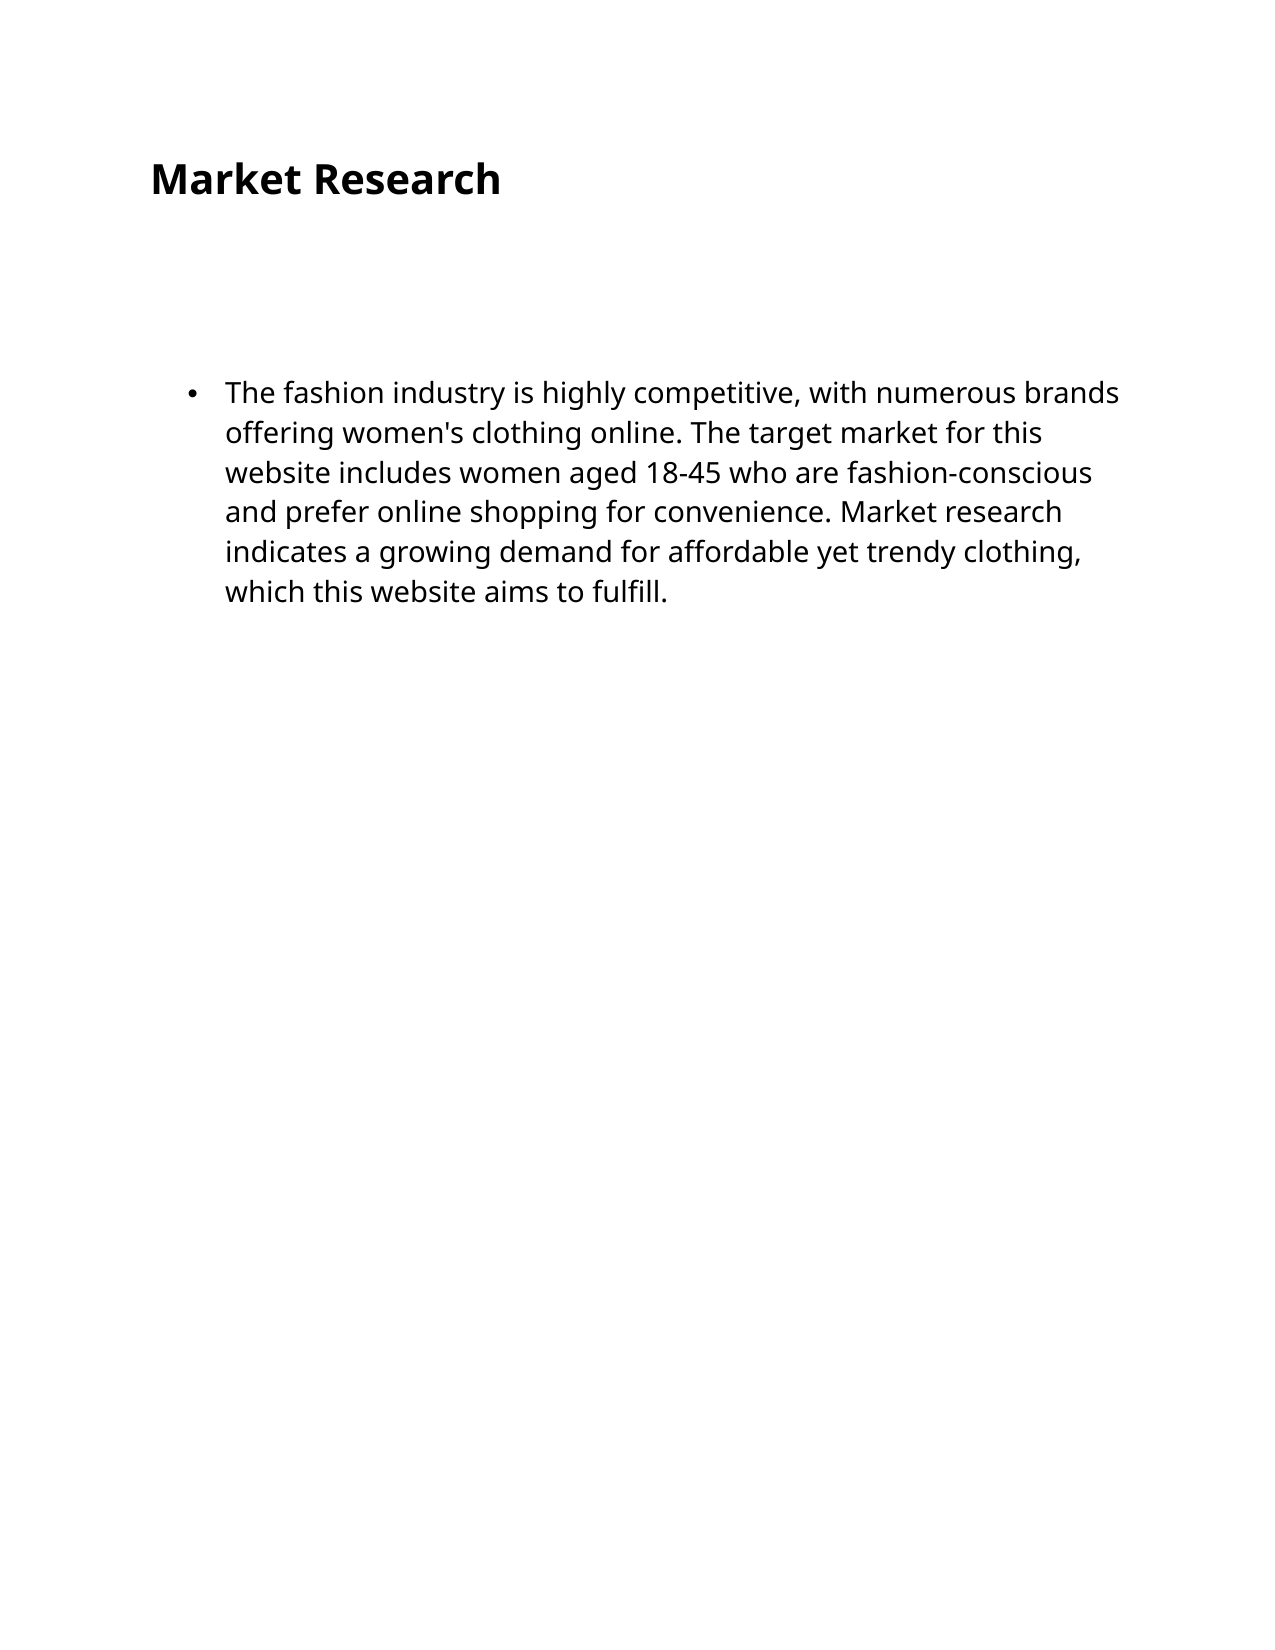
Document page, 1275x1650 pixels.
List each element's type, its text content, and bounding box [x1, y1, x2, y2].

list The fashion industry is highly competitive, with numerous brands offering women's clothing online. The target market for this website includes women aged 18-45 who are fashion-conscious and prefer online shopping for convenience. Market research indicates a growing demand for affordable yet trendy clothing, which this website aims to fulfill. [187, 372, 1125, 611]
text Market Research [150, 150, 1125, 207]
